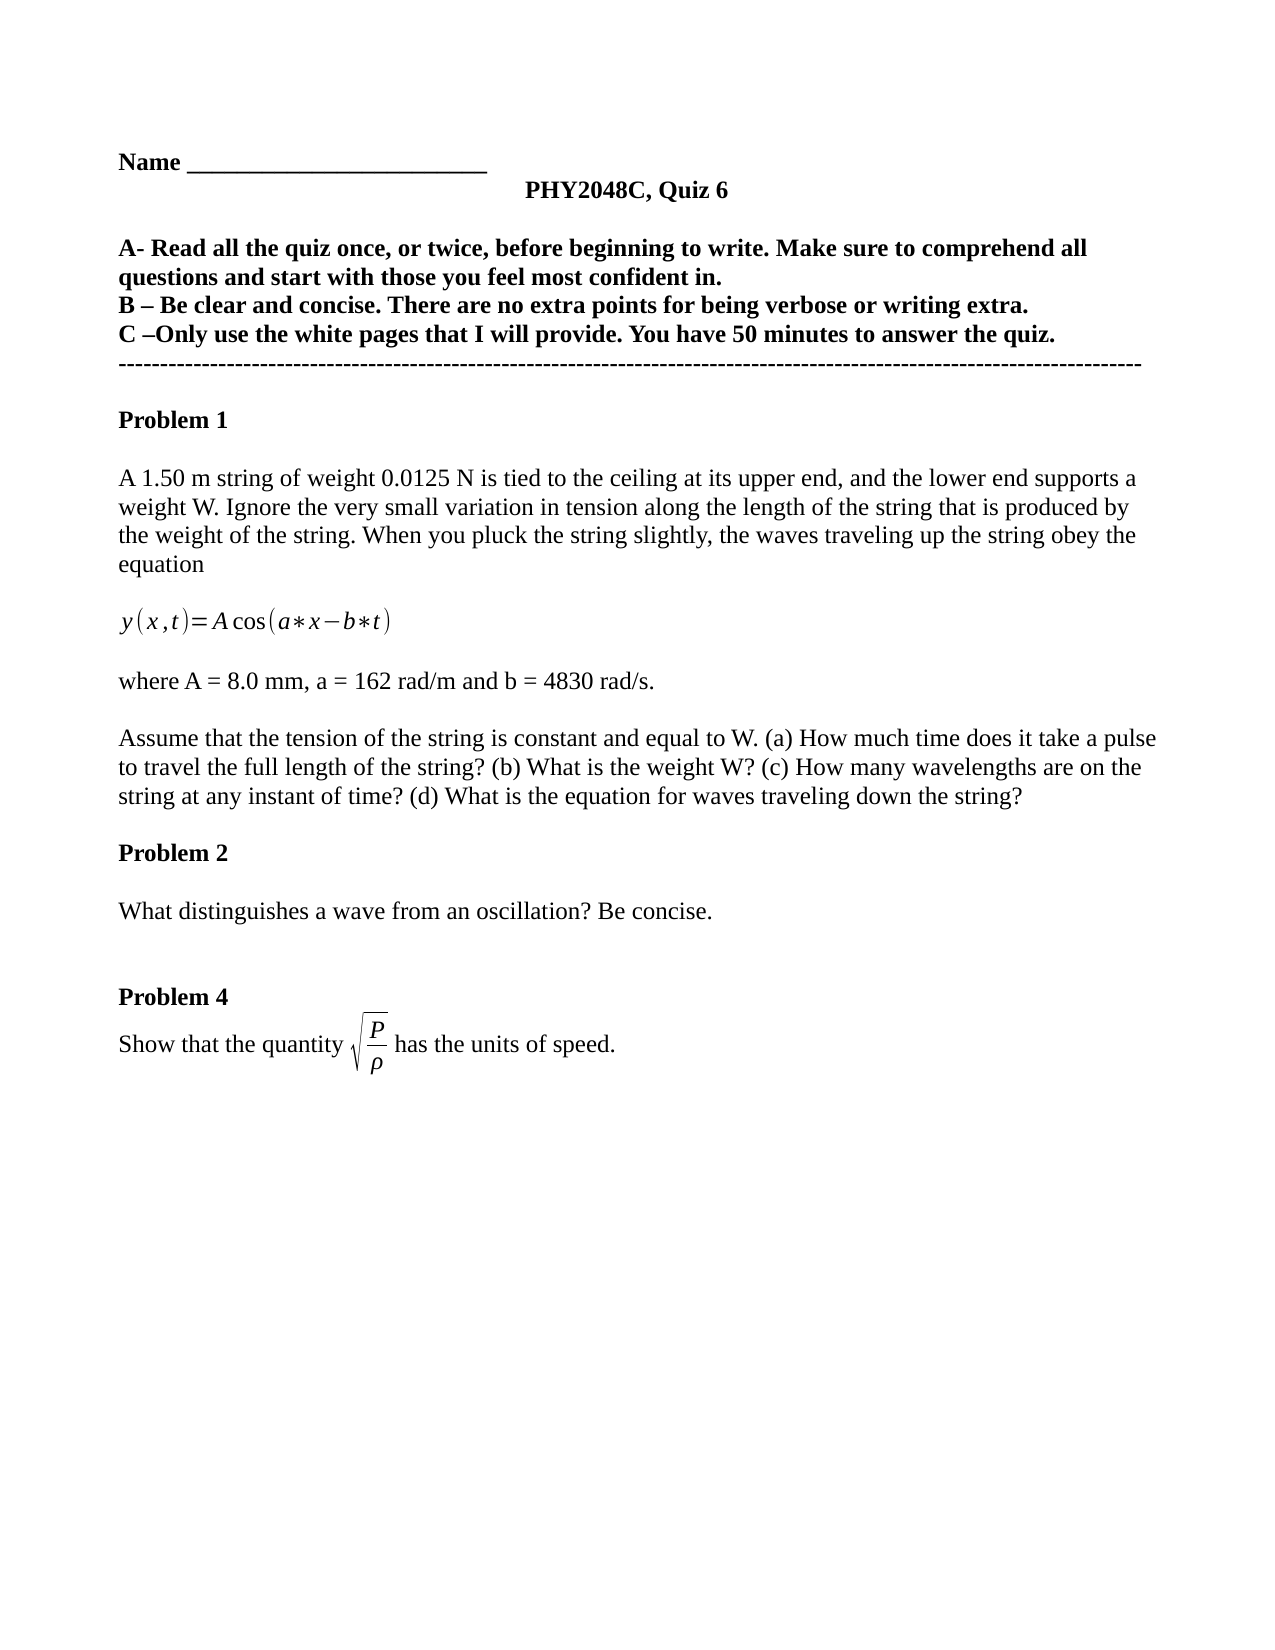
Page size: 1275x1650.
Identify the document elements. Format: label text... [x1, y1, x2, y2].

text C –Only use the white pages that I will provide. You have 50 minutes to answer the quiz. [118, 319, 1157, 348]
text PHY2048C, Quiz 6 [118, 176, 1157, 204]
text where A = 8.0 mm, a = 162 rad/m and b = 4830 rad/s. [118, 666, 1157, 694]
text Problem 1 [118, 406, 1157, 434]
text Show that the quantity has the units of speed. [118, 1011, 1157, 1075]
text --------------------------------------------------------------------------------------------------------------------------- [118, 348, 1157, 377]
text Problem 4 [118, 982, 1157, 1011]
text A 1.50 m string of weight 0.0125 N is tied to the ceiling at its upper end, and the lower end supports a weight W. Ignore the very small variation in tension along the length of the string that is produced by the weight of the string. When you pluck the string slightly, the waves traveling up the string obey the equation [118, 463, 1157, 578]
text B – Be clear and concise. There are no extra points for being verbose or writing extra. [118, 291, 1157, 319]
text A- Read all the quiz once, or twice, before beginning to write. Make sure to comprehend all questions and start with those you feel most confident in. [118, 233, 1157, 291]
text Problem 2 [118, 838, 1157, 867]
text Name ________________________ [118, 147, 1157, 176]
text What distinguishes a wave from an oscillation? Be concise. [118, 896, 1157, 924]
text Assume that the tension of the string is constant and equal to W. (a) How much time does it take a pulse to travel the full length of the string? (b) What is the weight W? (c) How many wavelengths are on the string at any instant of time? (d) What is the equation for waves traveling down the string? [118, 723, 1157, 809]
